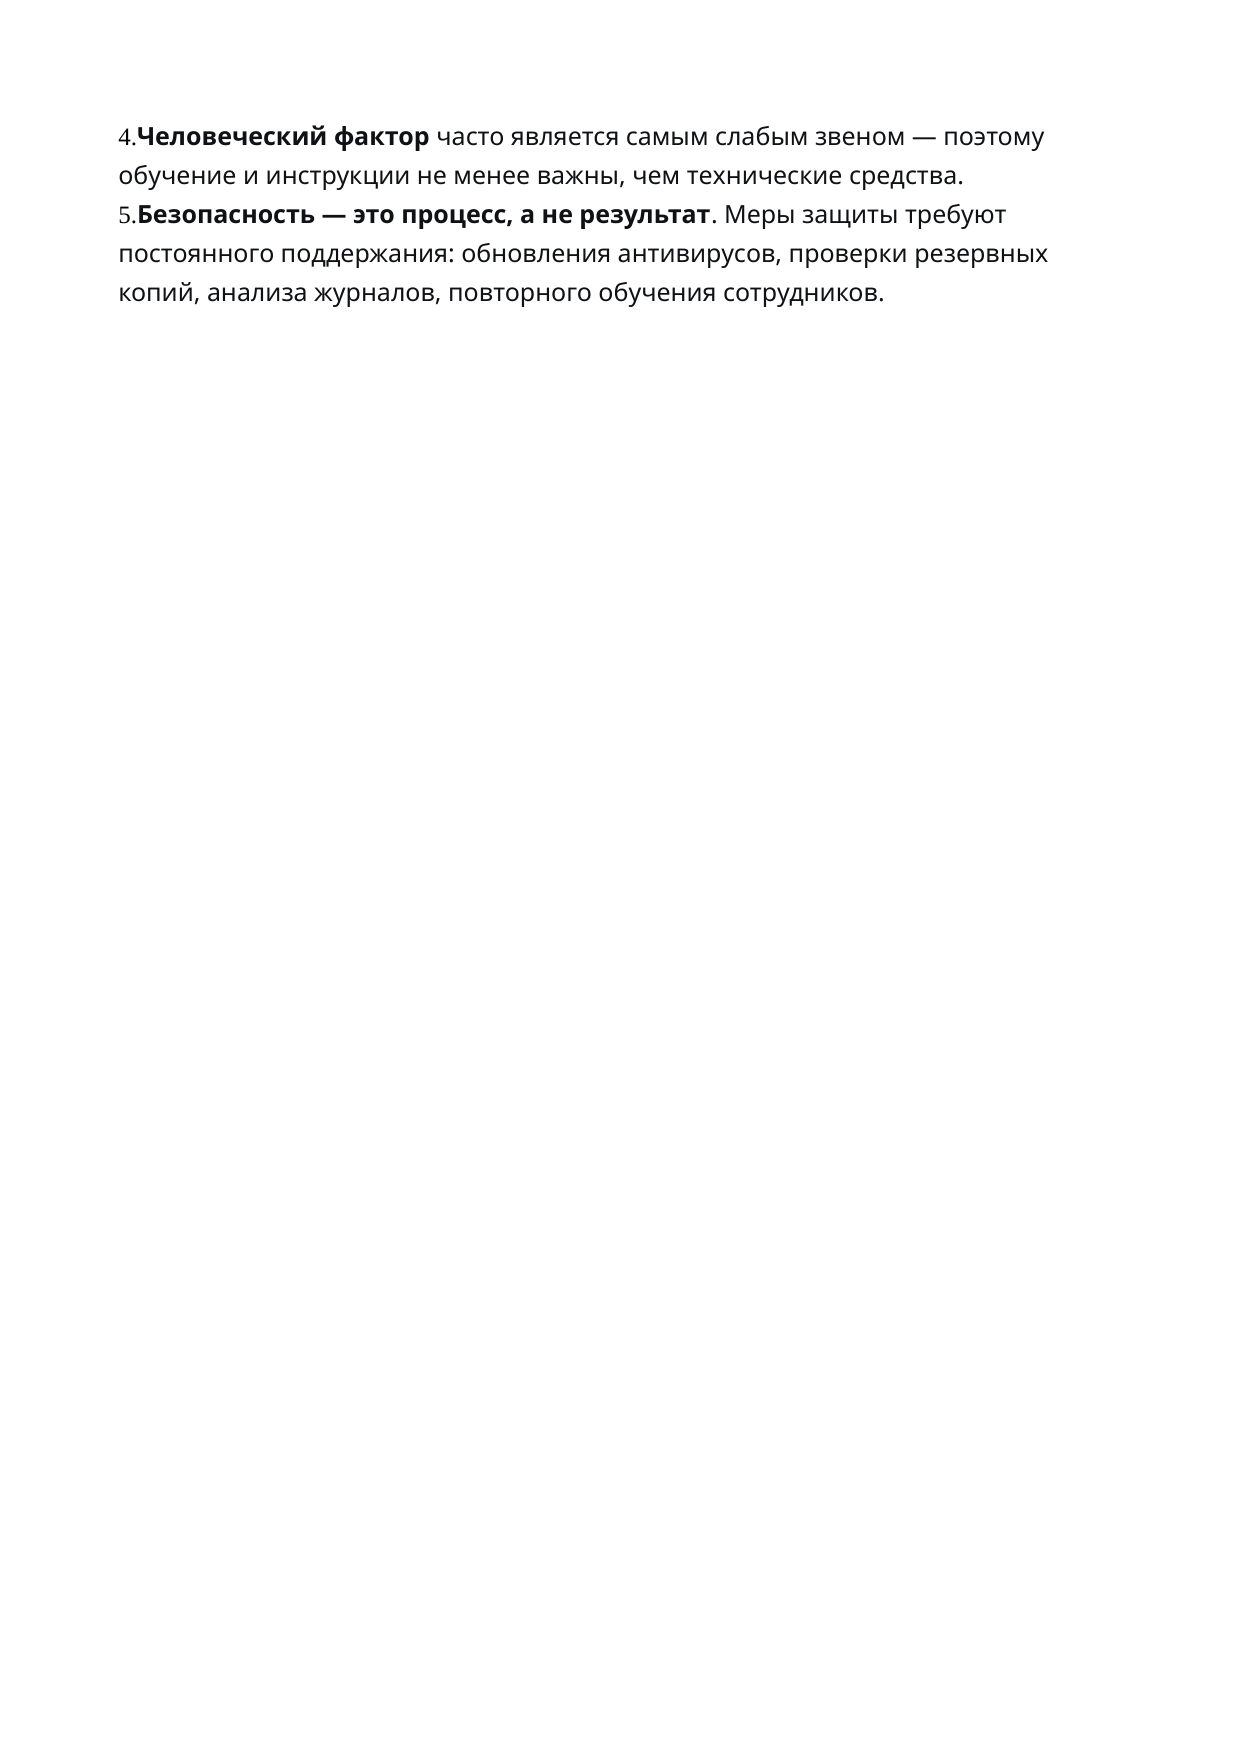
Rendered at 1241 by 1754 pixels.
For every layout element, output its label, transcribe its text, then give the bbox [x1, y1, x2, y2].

list Человеческий фактор часто является самым слабым звеном — поэтому обучение и инструкции не менее важны, чем технические средства. [118, 118, 1122, 191]
list Безопасность — это процесс, а не результат. Меры защиты требуют постоянного поддержания: обновления антивирусов, проверки резервных копий, анализа журналов, повторного обучения сотрудников. [118, 196, 1122, 309]
